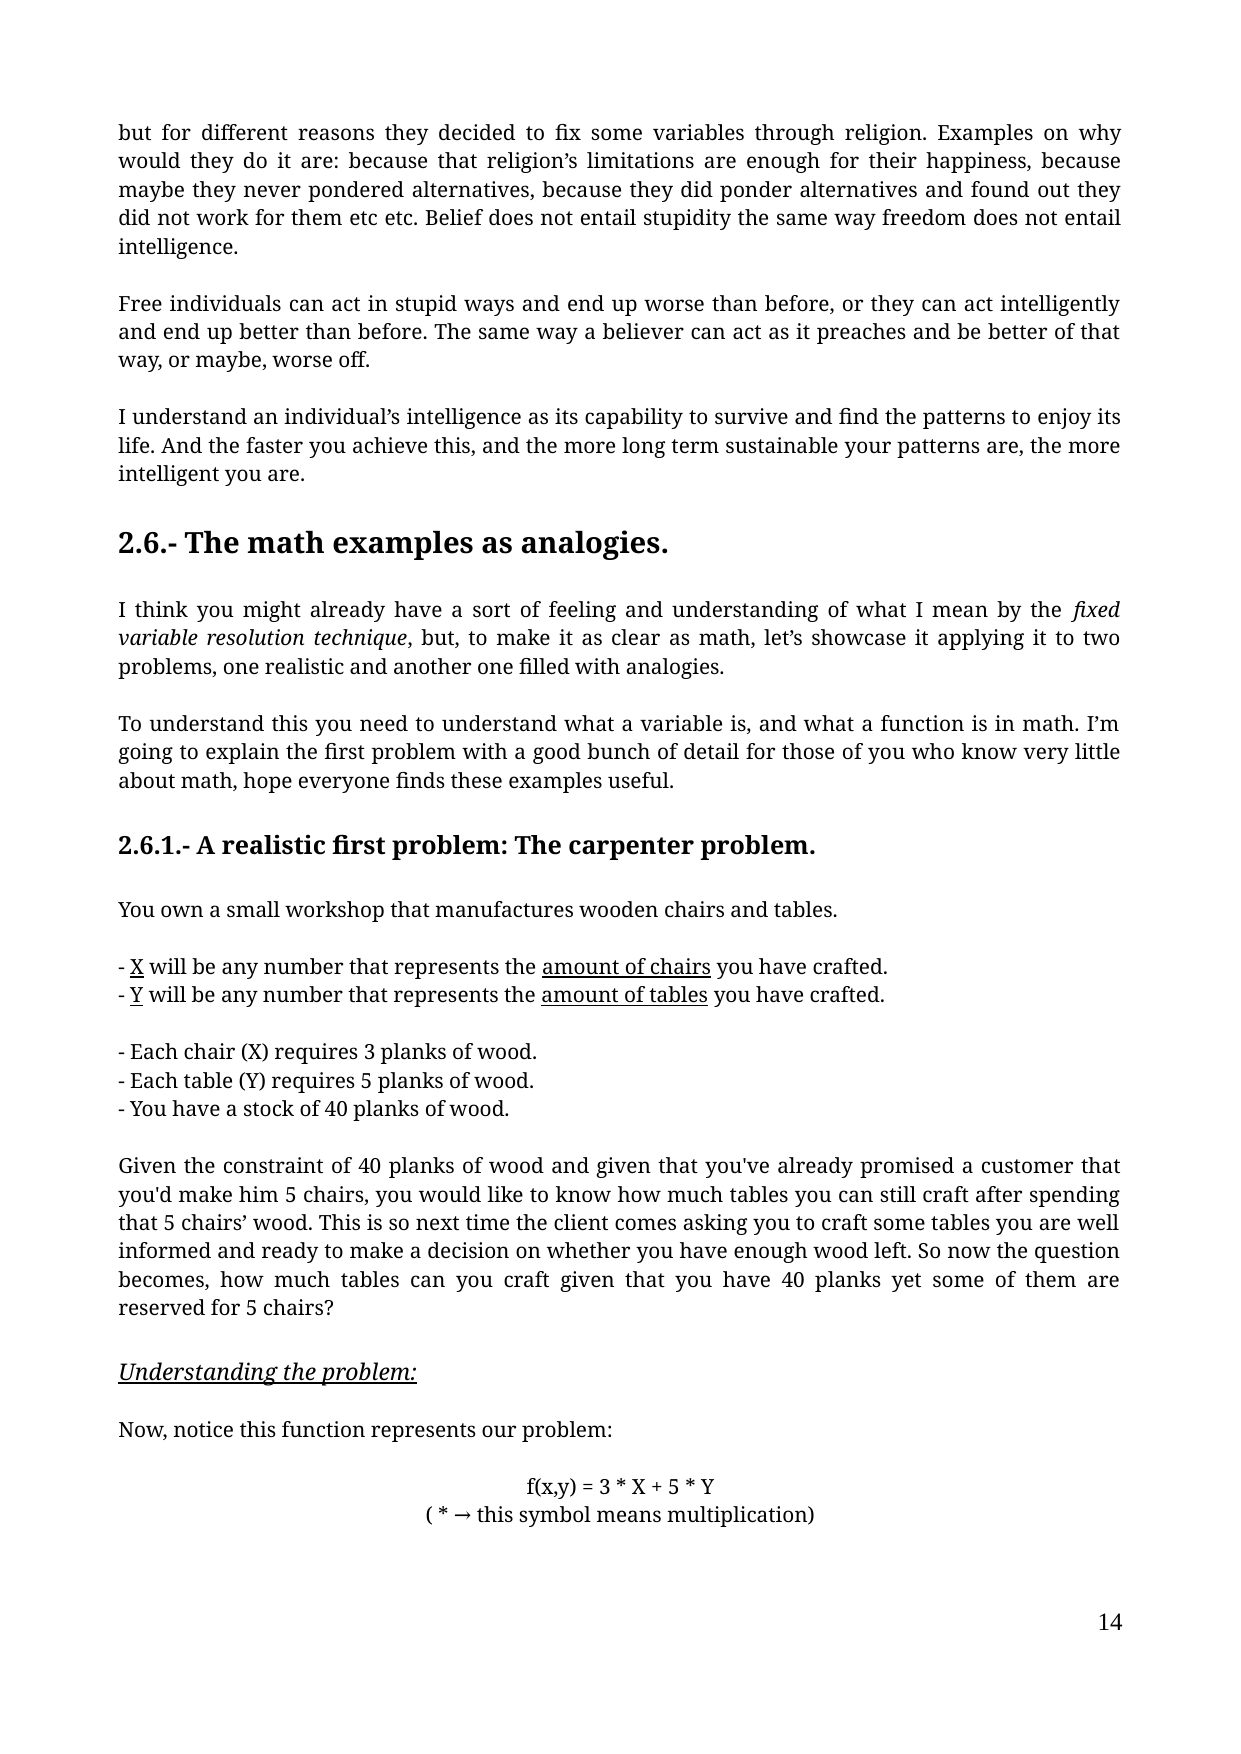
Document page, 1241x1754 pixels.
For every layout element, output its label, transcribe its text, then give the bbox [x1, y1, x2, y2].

text f(x,y) = 3 * X + 5 * Y [118, 1472, 1122, 1500]
text To understand this you need to understand what a variable is, and what a function is in math. I’m going to explain the first problem with a good bunch of detail for those of you who know very little about math, hope everyone finds these examples useful. [118, 709, 1122, 794]
text Understanding the problem: [118, 1355, 1122, 1387]
text - Each chair (X) requires 3 planks of wood. [118, 1037, 1122, 1066]
text I understand an individual’s intelligence as its capability to survive and find the patterns to enjoy its life. And the faster you achieve this, and the more long term sustainable your patterns are, the more intelligent you are. [118, 402, 1122, 488]
text - You have a stock of 40 planks of wood. [118, 1094, 1122, 1123]
text Free individuals can act in stupid ways and end up worse than before, or they can act intelligently and end up better than before. The same way a believer can act as it preaches and be better of that way, or maybe, worse off. [118, 289, 1122, 374]
text - X will be any number that represents the amount of chairs you have crafted. [118, 952, 1122, 981]
text but for different reasons they decided to fix some variables through religion. Examples on why would they do it are: because that religion’s limitations are enough for their happiness, because maybe they never pondered alternatives, because they did ponder alternatives and found out they did not work for them etc etc. Belief does not entail stupidity the same way freedom does not entail intelligence. [118, 118, 1122, 260]
text You own a small workshop that manufactures wooden chairs and tables. [118, 895, 1122, 924]
text Given the constraint of 40 planks of wood and given that you've already promised a customer that you'd make him 5 chairs, you would like to know how much tables you can still craft after spending that 5 chairs’ wood. This is so next time the client comes asking you to craft some tables you are well informed and ready to make a decision on whether you have enough wood left. So now the question becomes, how much tables can you craft given that you have 40 planks yet some of them are reserved for 5 chairs? [118, 1151, 1122, 1322]
text Now, notice this function represents our problem: [118, 1415, 1122, 1443]
text - Y will be any number that represents the amount of tables you have crafted. [118, 981, 1122, 1009]
text ( * → this symbol means multiplication) [118, 1500, 1122, 1529]
text 2.6.- The math examples as analogies. [118, 522, 1122, 562]
text 2.6.1.- A realistic first problem: The carpenter problem. [118, 828, 1122, 862]
text - Each table (Y) requires 5 planks of wood. [118, 1066, 1122, 1094]
text I think you might already have a sort of feeling and understanding of what I mean by the fixed variable resolution technique, but, to make it as clear as math, let’s showcase it applying it to two problems, one realistic and another one filled with analogies. [118, 595, 1122, 680]
